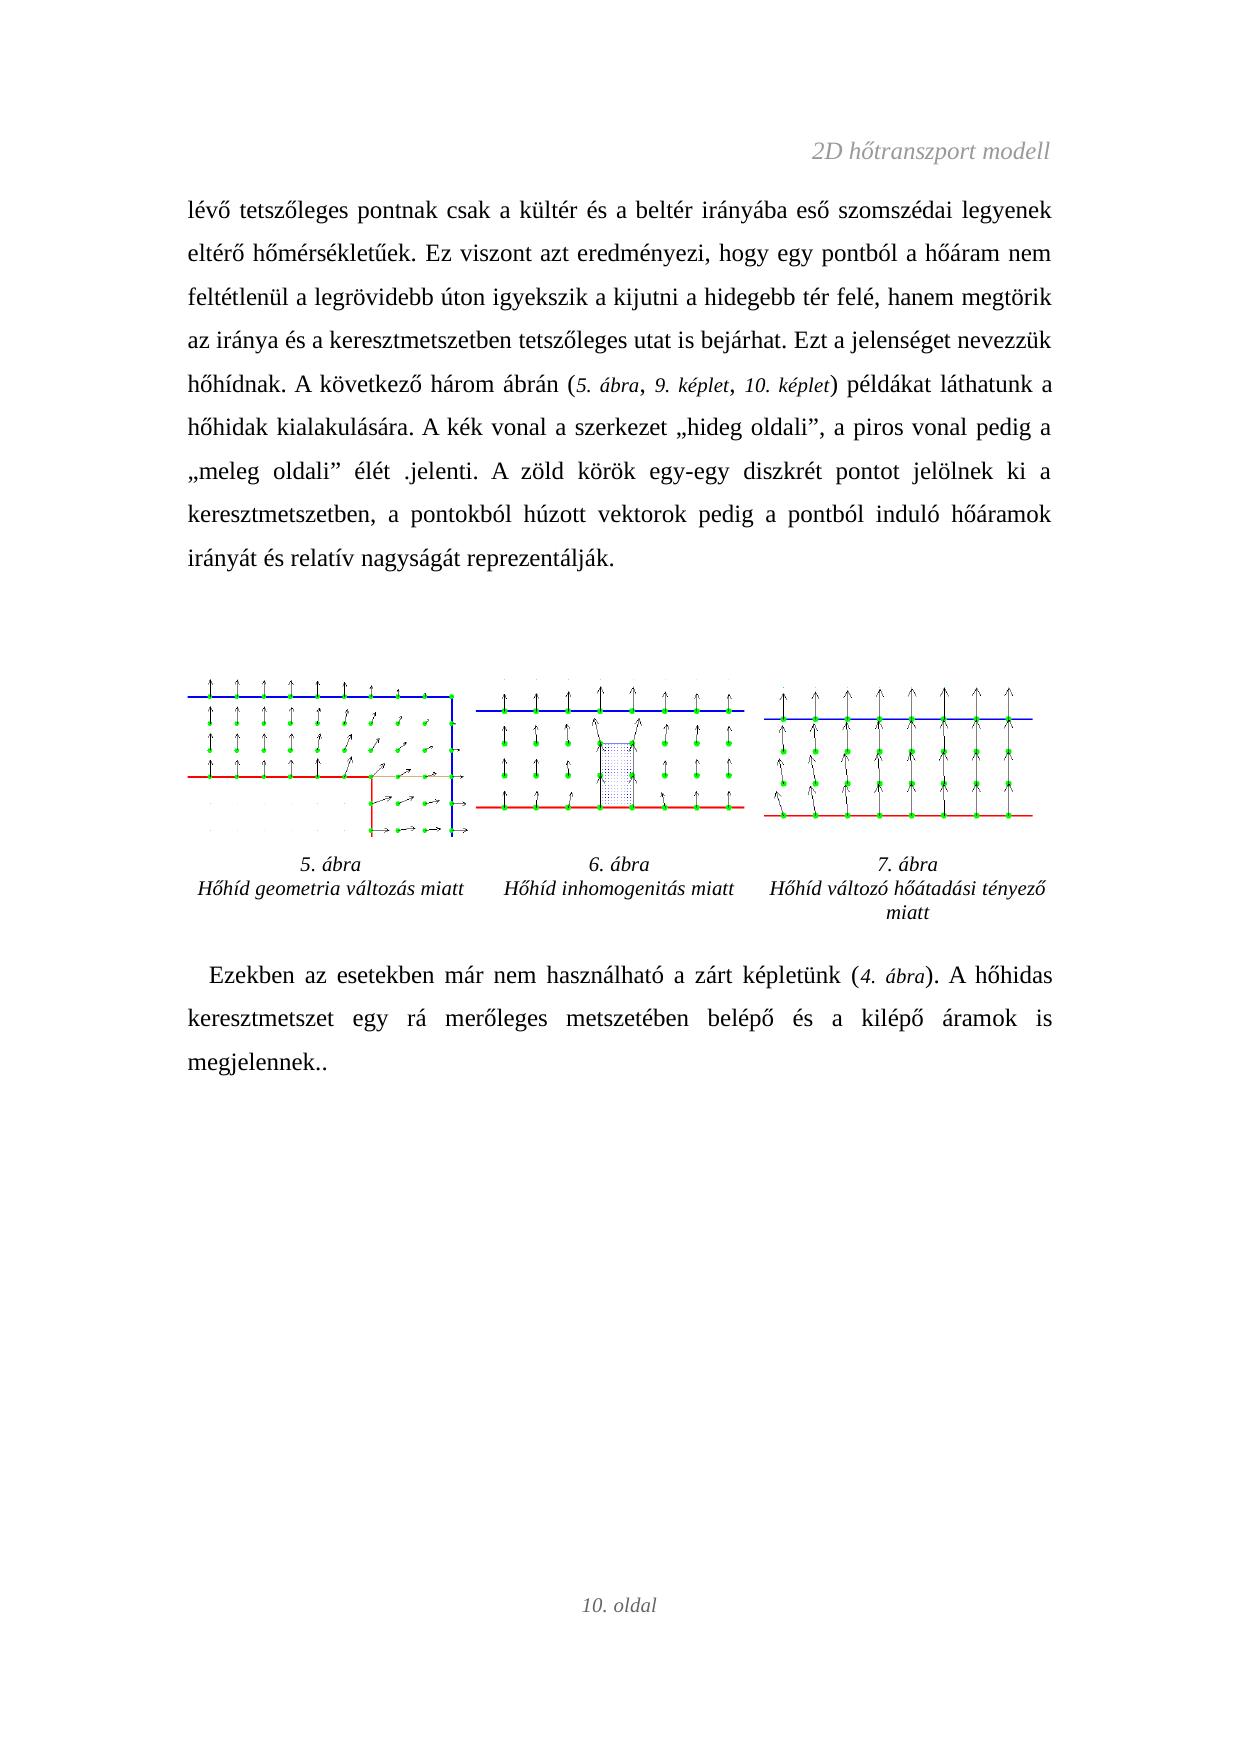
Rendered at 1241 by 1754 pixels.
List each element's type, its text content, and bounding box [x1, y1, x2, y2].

text 6. ábra [476, 851, 764, 876]
text lévő tetszőleges pontnak csak a kültér és a beltér irányába eső szomszédai legyenek eltérő hőmérsékletűek. Ez viszont azt eredményezi, hogy egy pontból a hőáram nem feltétlenül a legrövidebb úton igyekszik a kijutni a hidegebb tér felé, hanem megtörik az iránya és a keresztmetszetben tetszőleges utat is bejárhat. Ezt a jelenséget nevezzük hőhídnak. A következő három ábrán (5. ábra, 9. képlet, 10. képlet) példákat láthatunk a hőhidak kialakulására. A kék vonal a szerkezet „hideg oldali”, a piros vonal pedig a „meleg oldali” élét .jelenti. A zöld körök egy-egy diszkrét pontot jelölnek ki a keresztmetszetben, a pontokból húzott vektorok pedig a pontból induló hőáramok irányát és relatív nagyságát reprezentálják. [187, 194, 1053, 572]
text Ezekben az esetekben már nem használható a zárt képletünk (4. ábra). A hőhidas keresztmetszet egy rá merőleges metszetében belépő és a kilépő áramok is megjelennek.. [187, 960, 1053, 1076]
text Hőhíd inhomogenitás miatt [476, 876, 764, 899]
text 5. ábra [187, 851, 476, 876]
text Hőhíd geometria változás miatt [187, 876, 476, 899]
text Hőhíd változó hőátadási tényező miatt [764, 876, 1053, 924]
text 7. ábra [764, 851, 1053, 876]
picture [187, 673, 745, 837]
picture [764, 673, 1033, 837]
